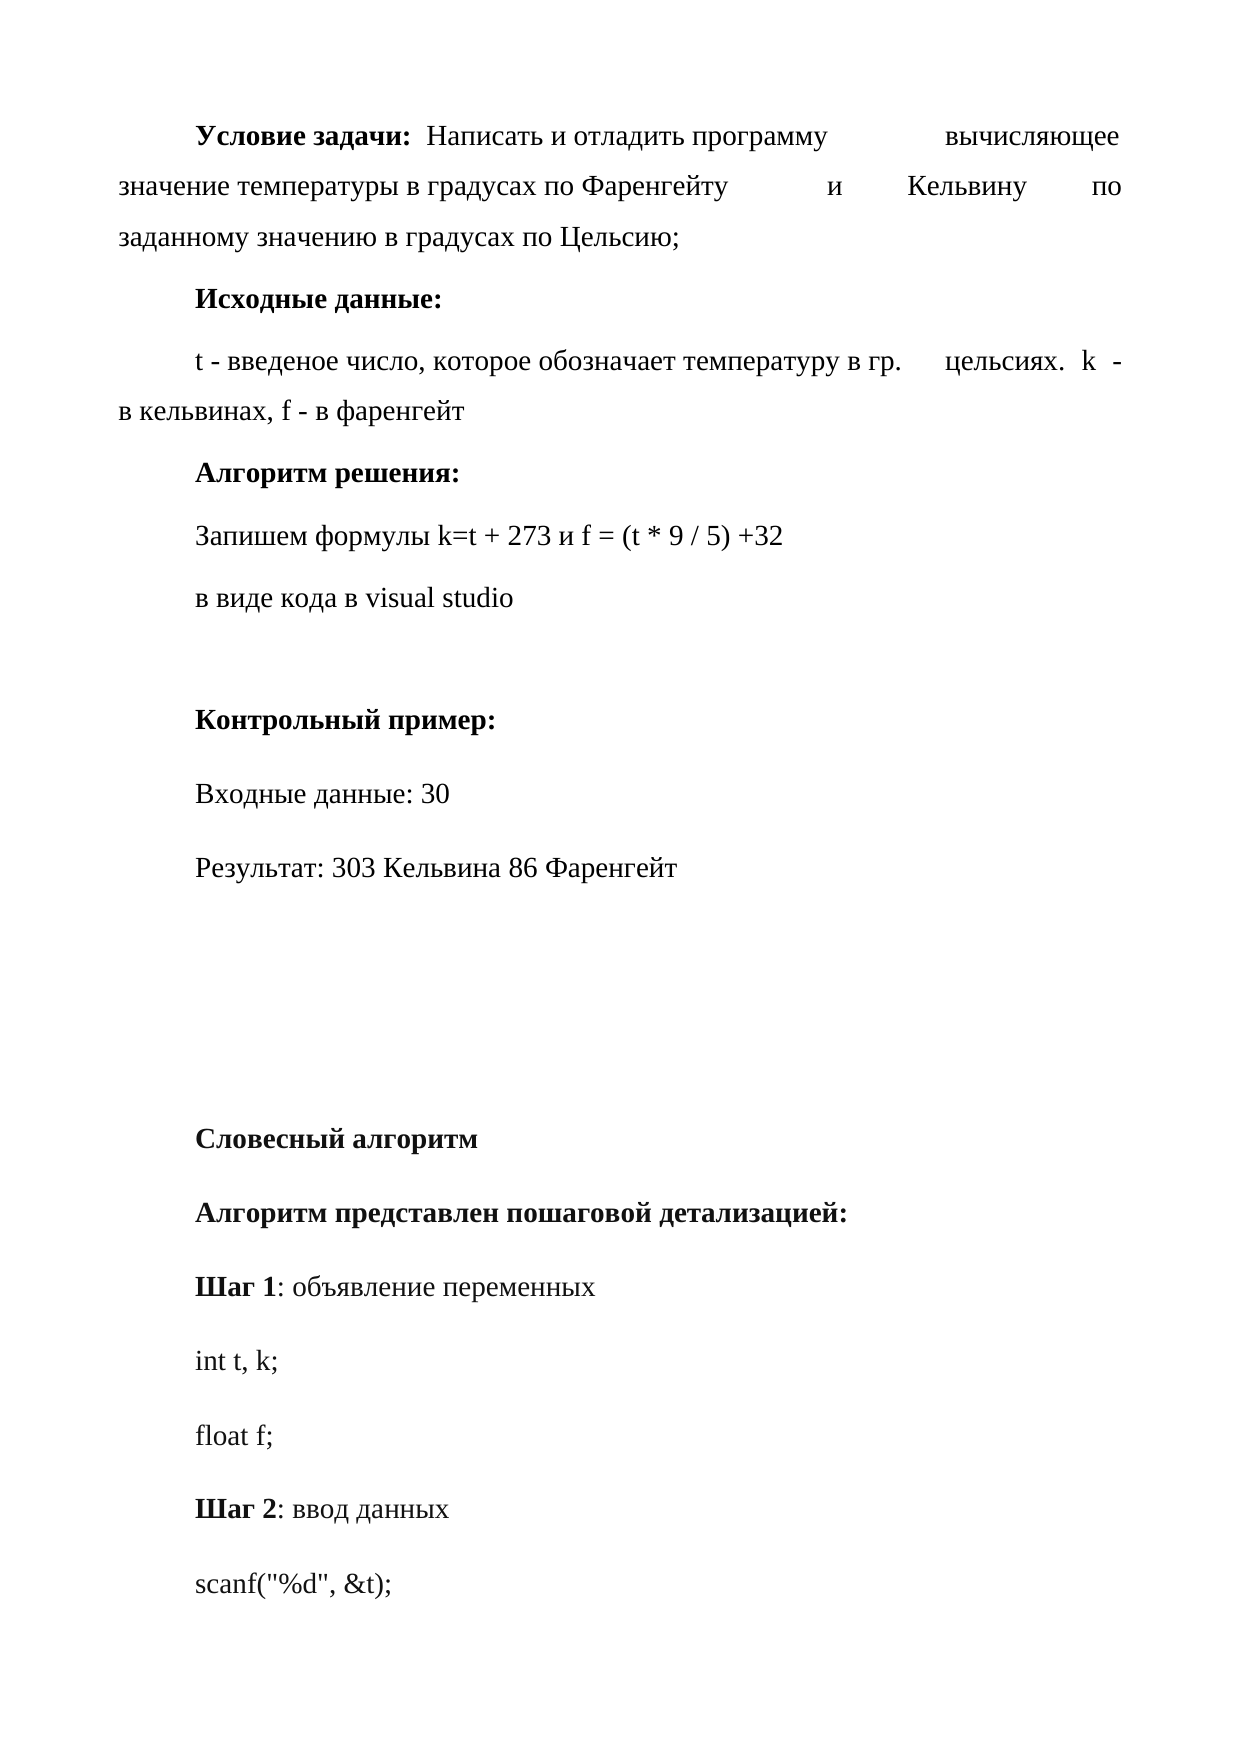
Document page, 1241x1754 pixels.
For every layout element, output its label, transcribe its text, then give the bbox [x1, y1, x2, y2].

text Алгоритм представлен пошаговой детализацией: [118, 1195, 1122, 1229]
text Контрольный пример: [118, 702, 1122, 736]
text Исходные данные: [118, 281, 1122, 314]
text t - введеное число, которое обозначает температуру в гр. цельсиях. k - в кельвинах, f - в фаренгейт [118, 343, 1122, 427]
text int t, k; [118, 1343, 1122, 1377]
text Шаг 1: объявление переменных [118, 1269, 1122, 1303]
text Условие задачи: Написать и отладить программу вычисляющее значение температуры в градусах по Фаренгейту и Кельвину по заданному значению в градусах по Цельсию; [118, 118, 1122, 252]
text float f; [118, 1418, 1122, 1451]
text Алгоритм решения: [118, 456, 1122, 489]
text Входные данные: 30 [118, 776, 1122, 809]
text Словесный алгоритм [118, 1121, 1122, 1155]
text Запишем формулы k=t + 273 и f = (t * 9 / 5) +32 [118, 518, 1122, 551]
text scanf("%d", &t); [118, 1566, 1122, 1599]
text Шаг 2: ввод данных [118, 1492, 1122, 1525]
text в виде кода в visual studio [118, 580, 1122, 613]
text Результат: 303 Кельвина 86 Фаренгейт [118, 850, 1122, 884]
